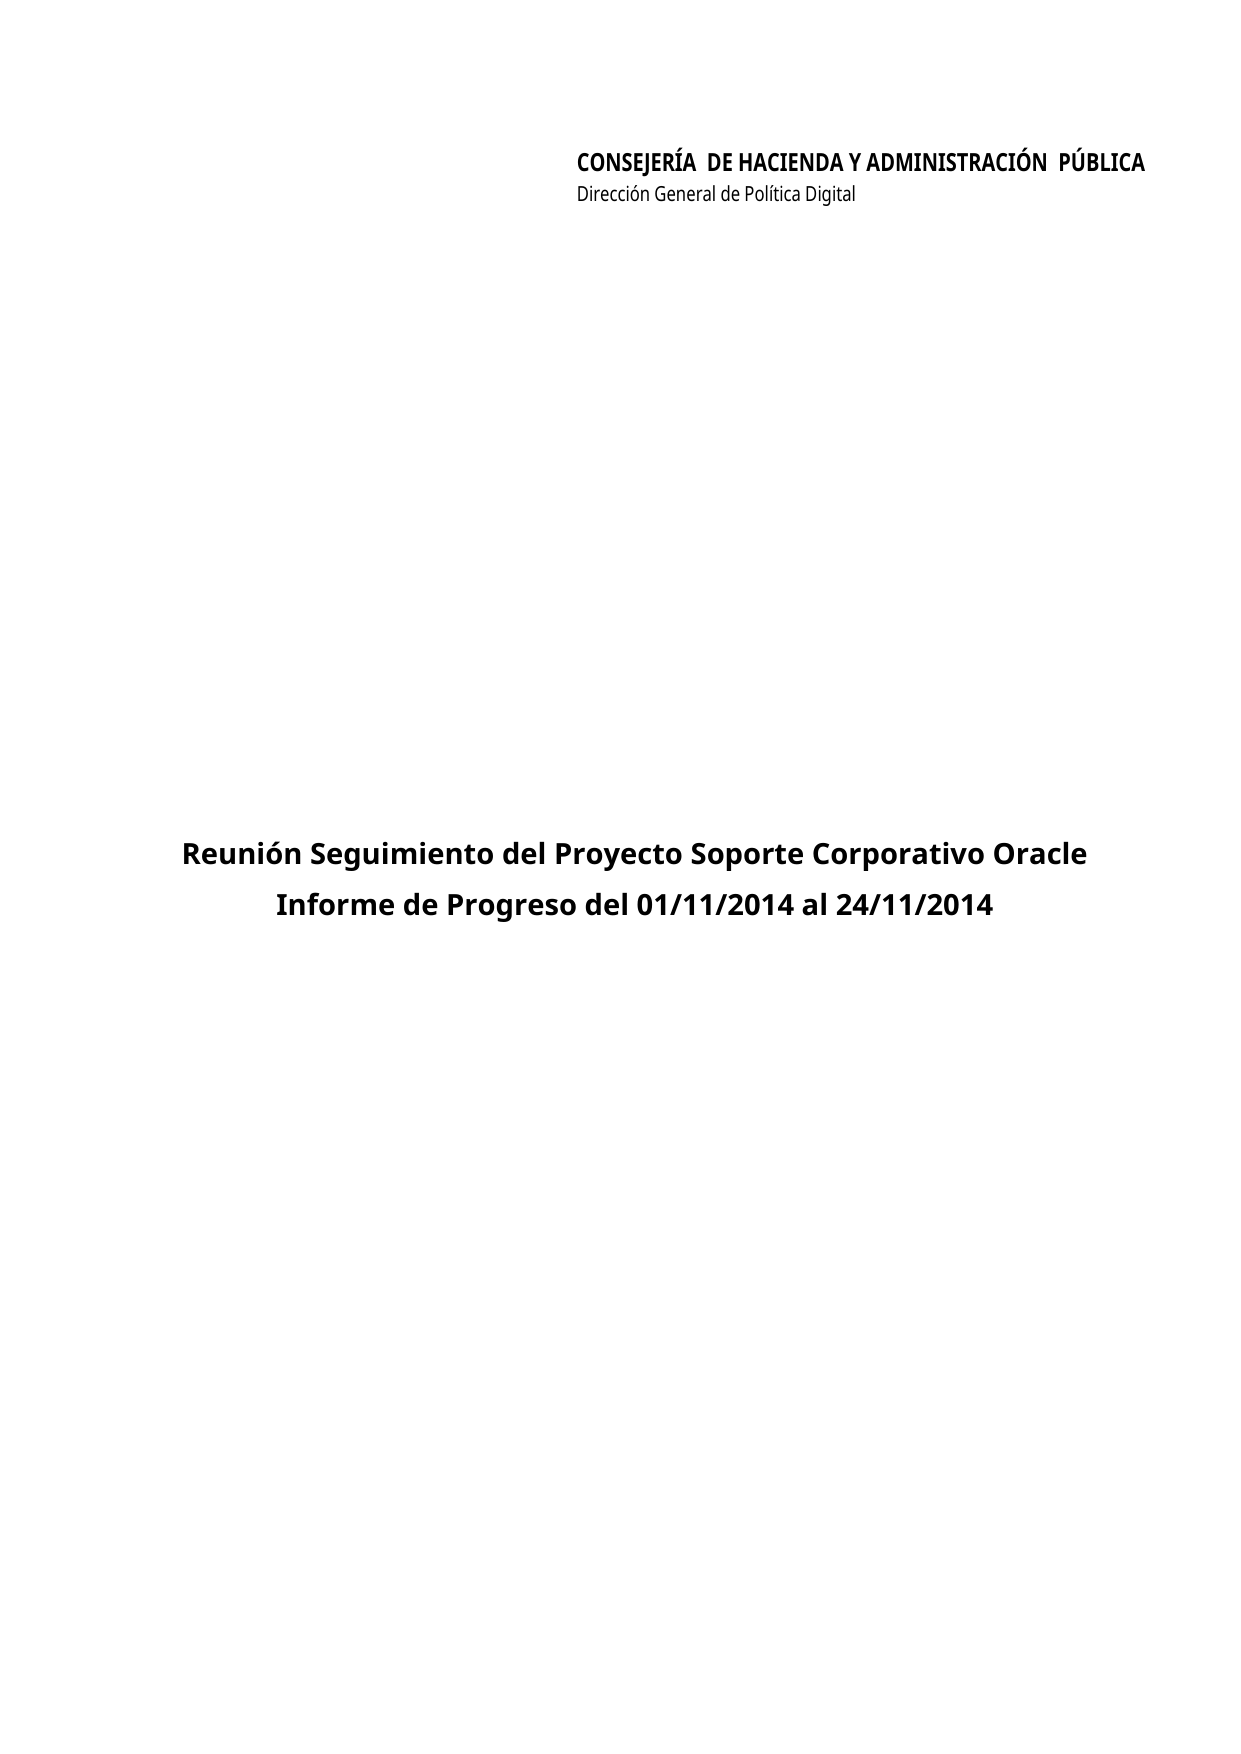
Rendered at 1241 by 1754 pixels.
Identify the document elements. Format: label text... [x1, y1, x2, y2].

text Dirección General de Política Digital [577, 179, 1175, 207]
title Reunión Seguimiento del Proyecto Soporte Corporativo Oracle [148, 833, 1122, 873]
text CONSEJERÍA DE HACIENDA Y ADMINISTRACIÓN PÚBLICA [577, 145, 1175, 179]
title Informe de Progreso del 01/11/2014 al 24/11/2014 [148, 884, 1122, 924]
